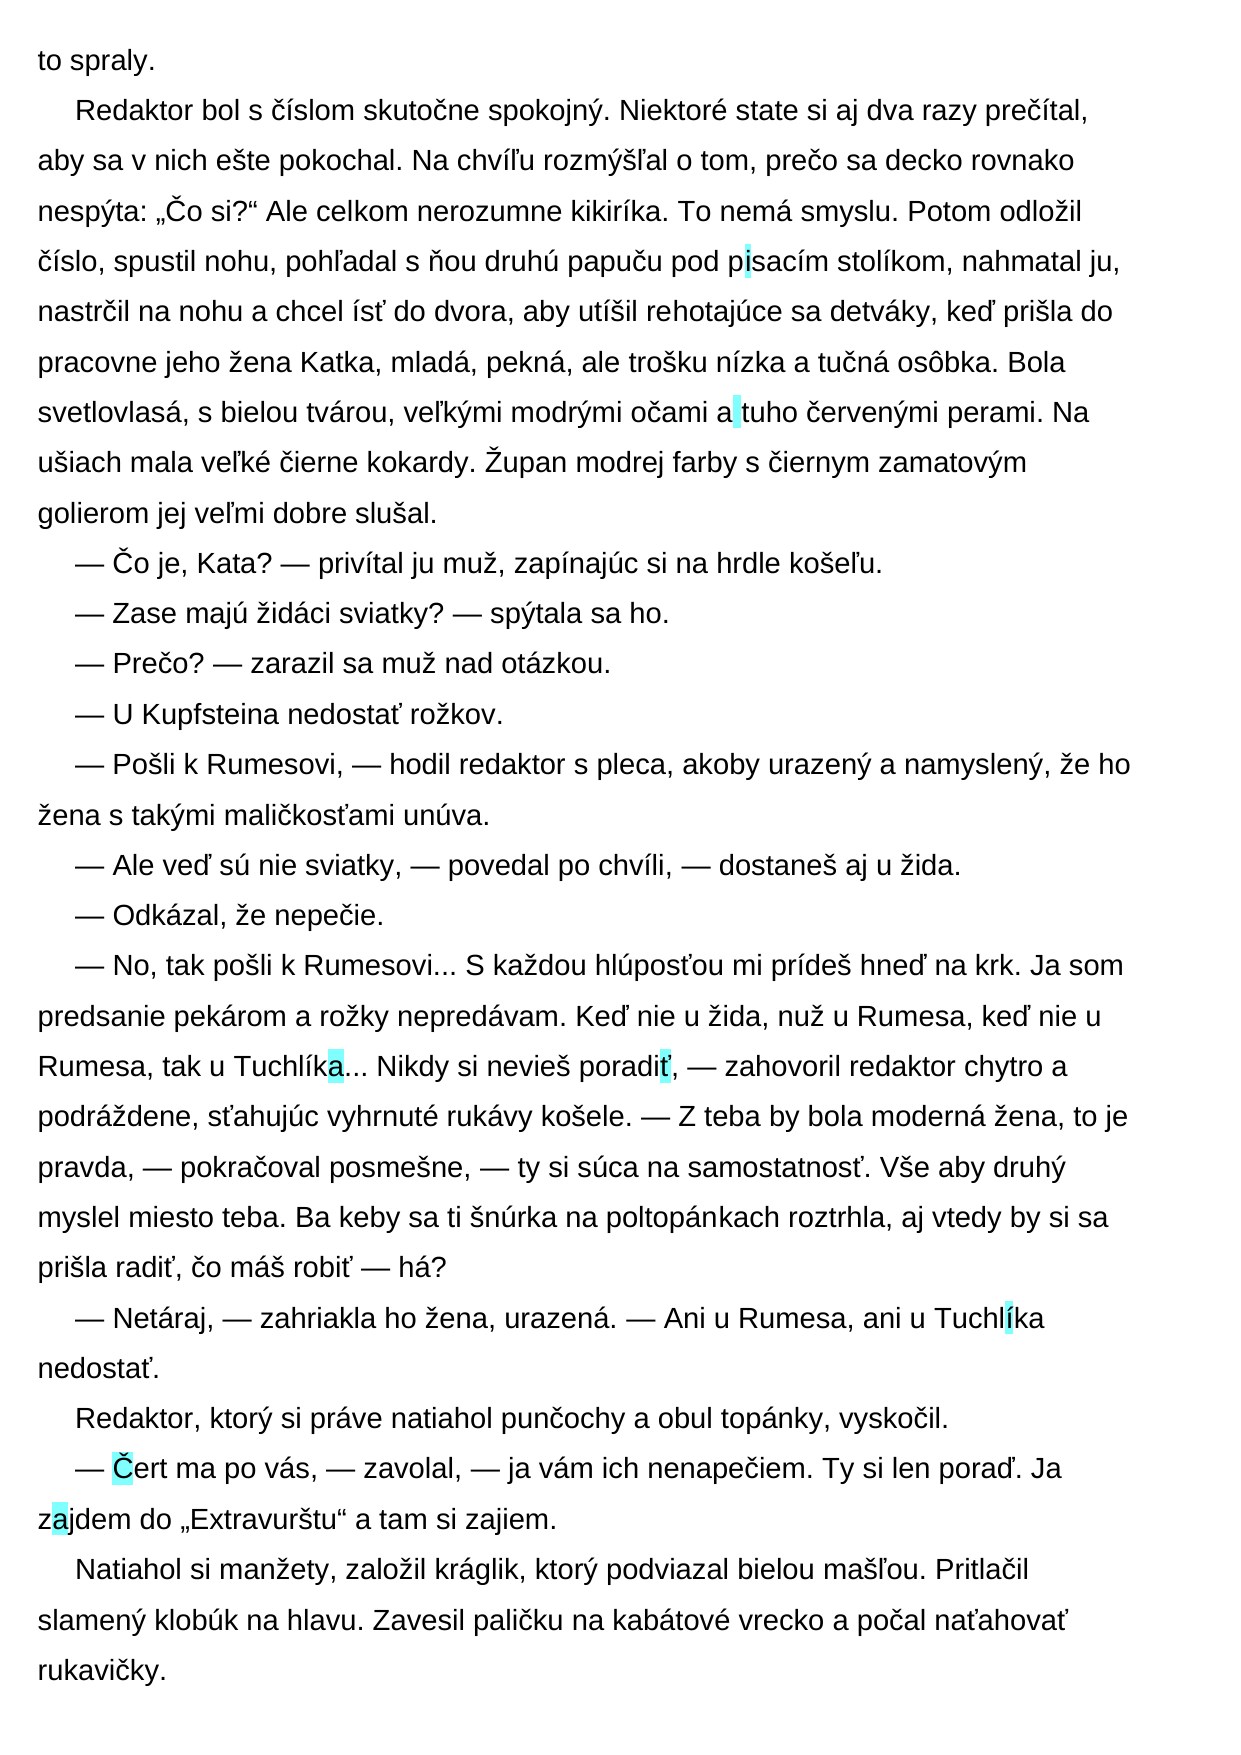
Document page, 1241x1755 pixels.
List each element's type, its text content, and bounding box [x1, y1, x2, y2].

text — Zase majú židáci sviatky? — spýtala sa ho. [37, 596, 1136, 630]
text — U Kupfsteina nedostať rožkov. [37, 697, 1136, 730]
text — Netáraj, — zahriakla ho žena, urazená. — Ani u Rumesa, ani u Tuchlíka nedostať. [37, 1301, 1136, 1384]
text Redaktor, ktorý si práve natiahol punčochy a obul topánky, vyskočil. [37, 1401, 1136, 1435]
text Redaktor bol s číslom skutočne spokojný. Niektoré state si aj dva razy prečítal, aby sa v nich ešte pokochal. Na chvíľu rozmýšľal o tom, prečo sa decko rovnako nespýta: „Čo si?“ Ale cel­kom nerozumne kikiríka. To nemá smyslu. Potom odložil číslo, spustil nohu, pohľadal s ňou druhú papuču pod pisacím stolíkom, nahmatal ju, na­strčil na nohu a chcel ísť do dvora, aby utíšil re­hotajúce sa detváky, keď prišla do pracovne jeho žena Katka, mladá, pekná, ale trošku nízka a tučná osôbka. Bola svetlovlasá, s bielou tvárou, veľkými modrými očami a tuho červenými perami. Na ušiach mala veľké čierne kokardy. Župan modrej farby s čiernym zamatovým golierom jej veľmi dobre slušal. [37, 93, 1136, 529]
text — No, tak pošli k Rumesovi... S každou hlúposťou mi prídeš hneď na krk. Ja som predsanie pekárom a rožky nepredávam. Keď nie u žida, nuž u Rumesa, keď nie u Rumesa, tak u Tuchlíka... Nikdy si nevieš poradiť, — zahovoril redaktor chytro a podráždene, sťahujúc vyhrnuté rukávy košele. — Z teba by bola moderná žena, to je pravda, — pokračoval posmešne, — ty si súca na samostatnosť. Vše aby druhý myslel miesto teba. Ba keby sa ti šnúrka na poltopán­kach roztrhla, aj vtedy by si sa prišla radiť, čo máš robiť — há? [37, 948, 1136, 1284]
text — Čert ma po vás, — zavolal, — ja vám ich nenapečiem. Ty si len poraď. Ja zajdem do „Extravurštu“ a tam si zajiem. [37, 1452, 1136, 1535]
text — Prečo? — zarazil sa muž nad otázkou. [37, 647, 1136, 680]
text Natiahol si manžety, založil kráglik, ktorý podviazal bielou mašľou. Pritlačil slamený klobúk na hlavu. Zavesil paličku na kabátové vrecko a počal naťahovať rukavičky. [37, 1552, 1136, 1686]
text — Pošli k Rumesovi, — hodil redaktor s pleca, akoby urazený a namyslený, že ho žena s takými maličkosťami unúva. [37, 747, 1136, 831]
text to spraly. [37, 43, 1136, 76]
text — Čo je, Kata? — privítal ju muž, zapínajúc si na hrdle košeľu. [37, 546, 1136, 579]
text — Ale veď sú nie sviatky, — povedal po chvíli, — dostaneš aj u žida. [37, 848, 1136, 881]
text — Odkázal, že nepečie. [37, 898, 1136, 932]
